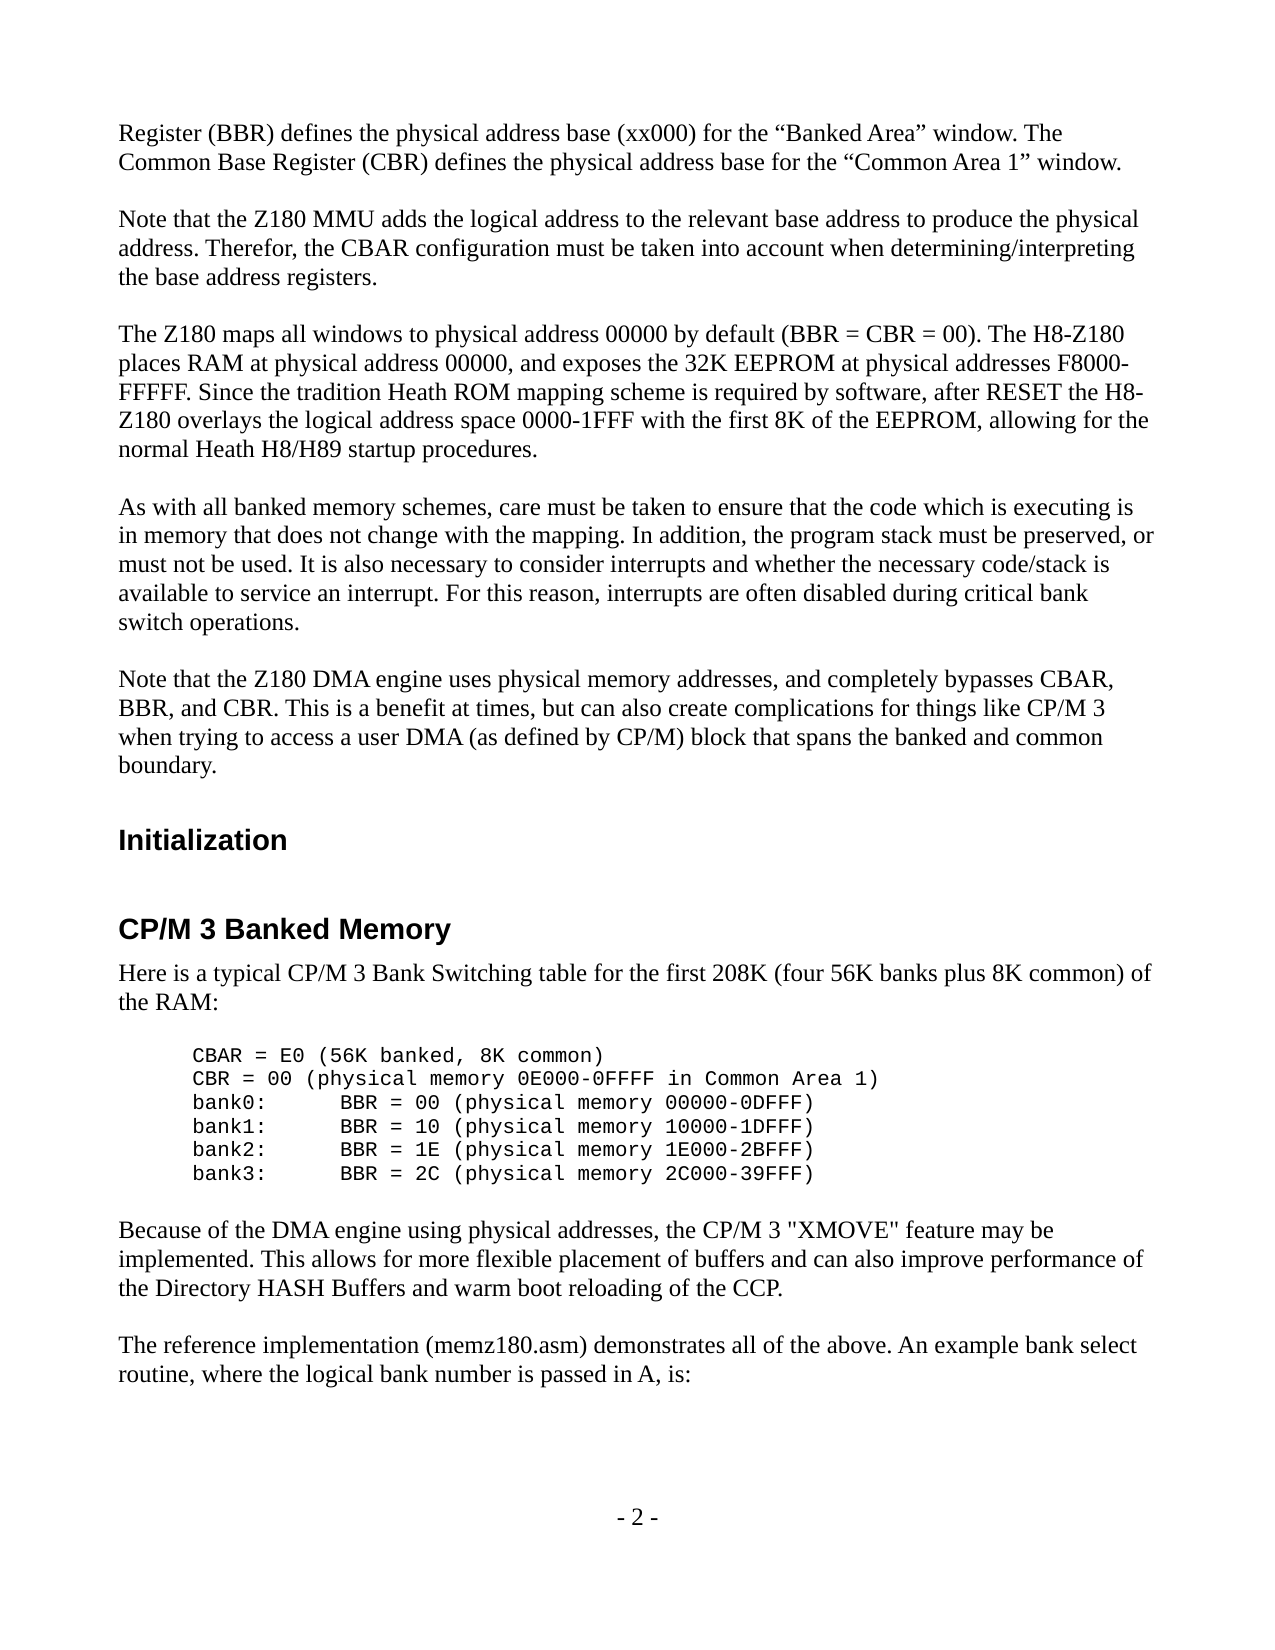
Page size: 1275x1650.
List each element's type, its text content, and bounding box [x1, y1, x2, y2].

text CBR = 00 (physical memory 0E000-0FFFF in Common Area 1) [192, 1068, 1157, 1092]
text CBAR = E0 (56K banked, 8K common) [192, 1045, 1157, 1068]
text Here is a typical CP/M 3 Bank Switching table for the first 208K (four 56K banks plus 8K common) of the RAM: [118, 958, 1157, 1016]
text The reference implementation (memz180.asm) demonstrates all of the above. An example bank select routine, where the logical bank number is passed in A, is: [118, 1330, 1157, 1388]
text bank1: BBR = 10 (physical memory 10000-1DFFF) [192, 1116, 1157, 1139]
text The Z180 maps all windows to physical address 00000 by default (BBR = CBR = 00). The H8-Z180 places RAM at physical address 00000, and exposes the 32K EEPROM at physical addresses F8000-FFFFF. Since the tradition Heath ROM mapping scheme is required by software, after RESET the H8-Z180 overlays the logical address space 0000-1FFF with the first 8K of the EEPROM, allowing for the normal Heath H8/H89 startup procedures. [118, 319, 1157, 463]
text bank0: BBR = 00 (physical memory 00000-0DFFF) [192, 1092, 1157, 1116]
text Register (BBR) defines the physical address base (xx000) for the “Banked Area” window. The Common Base Register (CBR) defines the physical address base for the “Common Area 1” window. [118, 118, 1157, 176]
text Because of the DMA engine using physical addresses, the CP/M 3 "XMOVE" feature may be implemented. This allows for more flexible placement of buffers and can also improve performance of the Directory HASH Buffers and warm boot reloading of the CCP. [118, 1215, 1157, 1302]
text Note that the Z180 MMU adds the logical address to the relevant base address to produce the physical address. Therefor, the CBAR configuration must be taken into account when determining/interpreting the base address registers. [118, 204, 1157, 291]
subtitle CP/M 3 Banked Memory [118, 912, 1157, 946]
text As with all banked memory schemes, care must be taken to ensure that the code which is executing is in memory that does not change with the mapping. In addition, the program stack must be preserved, or must not be used. It is also necessary to consider interrupts and whether the necessary code/stack is available to service an interrupt. For this reason, interrupts are often disabled during critical bank switch operations. [118, 492, 1157, 636]
text bank2: BBR = 1E (physical memory 1E000-2BFFF) [192, 1139, 1157, 1163]
text bank3: BBR = 2C (physical memory 2C000-39FFF) [192, 1163, 1157, 1187]
subtitle Initialization [118, 823, 1157, 856]
text Note that the Z180 DMA engine uses physical memory addresses, and completely bypasses CBAR, BBR, and CBR. This is a benefit at times, but can also create complications for things like CP/M 3 when trying to access a user DMA (as defined by CP/M) block that spans the banked and common boundary. [118, 664, 1157, 779]
